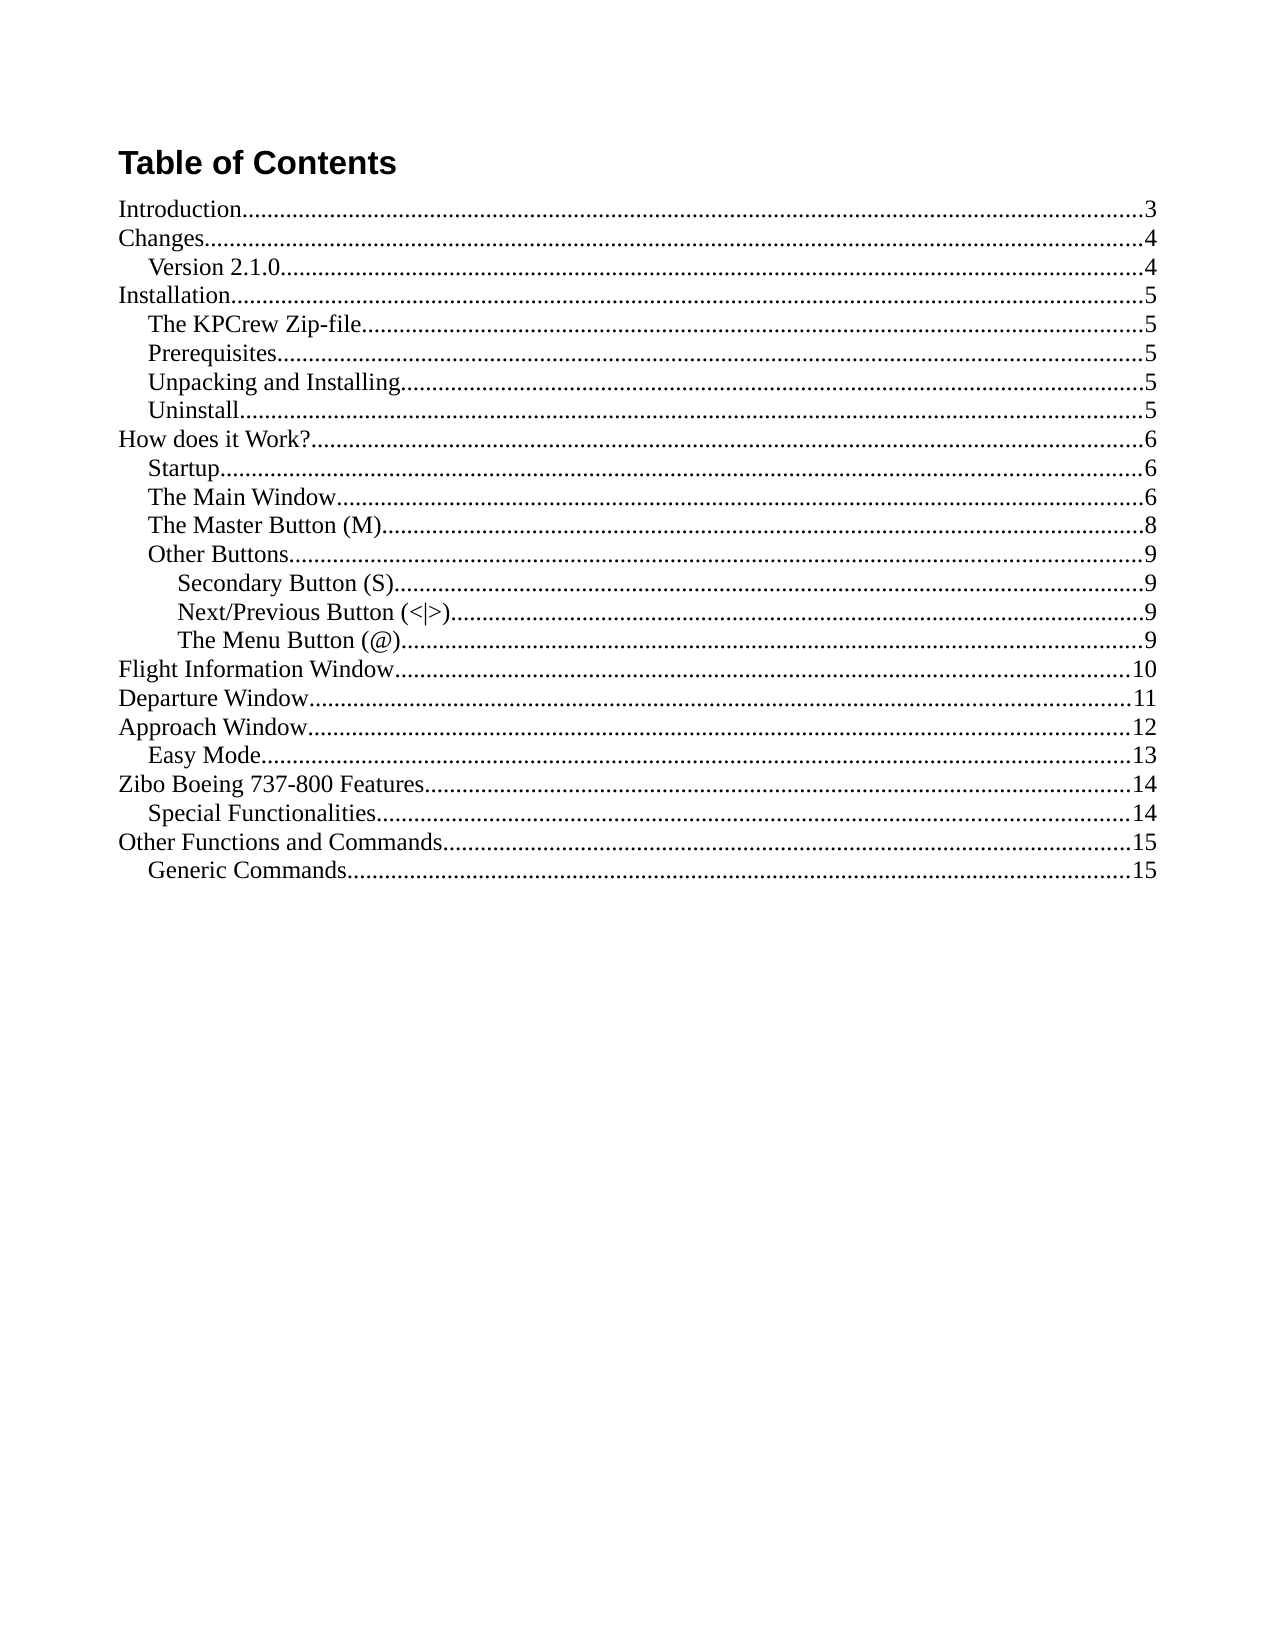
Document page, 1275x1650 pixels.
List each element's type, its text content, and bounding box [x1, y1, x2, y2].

text Approach Window 12 [118, 712, 1157, 740]
text Other Functions and Commands 15 [118, 827, 1157, 855]
text Startup 6 [148, 453, 1157, 482]
text Departure Window 11 [118, 683, 1157, 712]
text Secondary Button (S) 9 [177, 568, 1157, 597]
text Installation 5 [118, 280, 1157, 309]
text Zibo Boeing 737-800 Features 14 [118, 769, 1157, 798]
text Uninstall 5 [148, 395, 1157, 424]
text The Main Window 6 [148, 482, 1157, 510]
text Generic Commands 15 [148, 855, 1157, 884]
text The Master Button (M) 8 [148, 510, 1157, 539]
subtitle Table of Contents [118, 143, 1157, 182]
text Unpacking and Installing 5 [148, 367, 1157, 395]
text The Menu Button (@) 9 [177, 625, 1157, 654]
text Version 2.1.0 4 [148, 252, 1157, 280]
text Other Buttons 9 [148, 539, 1157, 568]
text Special Functionalities 14 [148, 798, 1157, 827]
text Next/Previous Button (<|>) 9 [177, 597, 1157, 625]
text Easy Mode 13 [148, 740, 1157, 769]
text The KPCrew Zip-file 5 [148, 309, 1157, 338]
text Changes 4 [118, 223, 1157, 252]
text How does it Work? 6 [118, 424, 1157, 453]
text Prerequisites 5 [148, 338, 1157, 367]
text Introduction 3 [118, 194, 1157, 223]
text Flight Information Window 10 [118, 654, 1157, 683]
